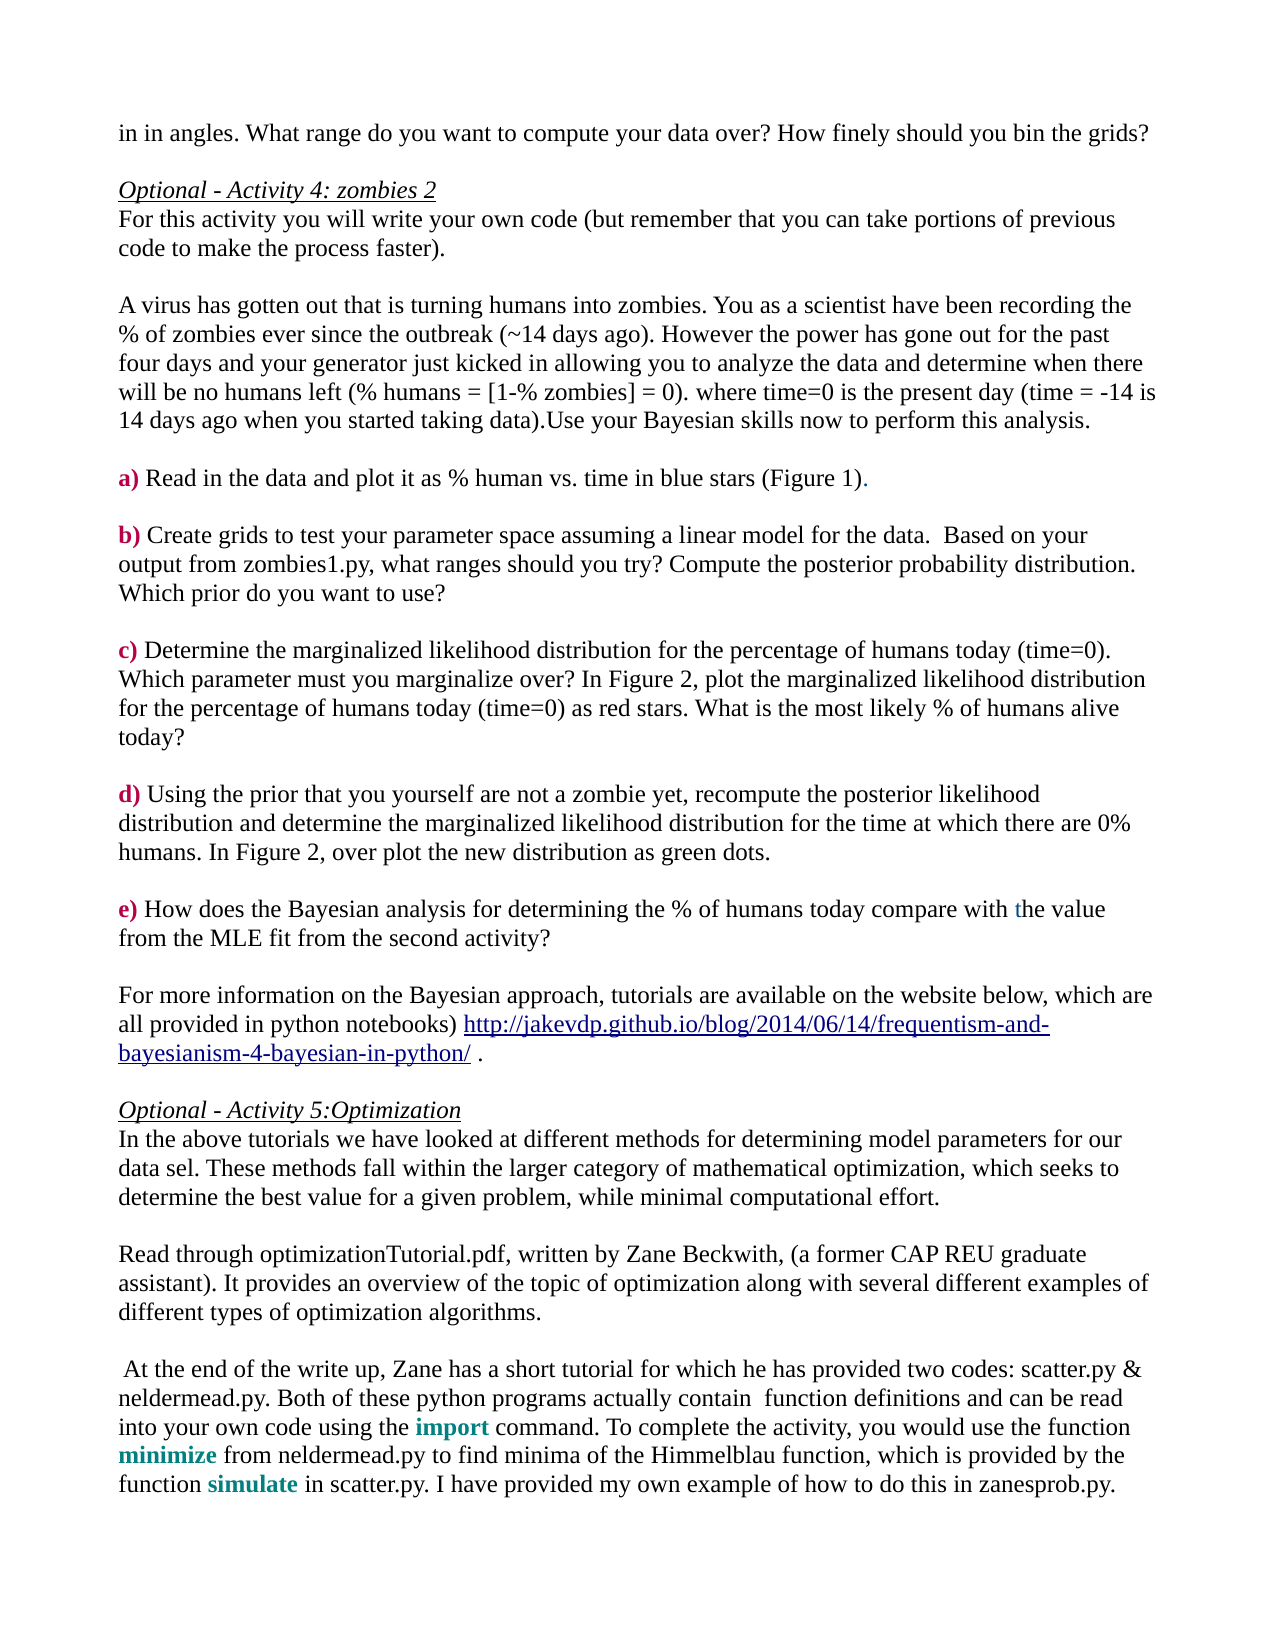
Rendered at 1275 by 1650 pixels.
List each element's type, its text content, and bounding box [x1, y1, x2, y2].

text A virus has gotten out that is turning humans into zombies. You as a scientist have been recording the % of zombies ever since the outbreak (~14 days ago). However the power has gone out for the past four days and your generator just kicked in allowing you to analyze the data and determine when there will be no humans left (% humans = [1-% zombies] = 0). where time=0 is the present day (time = -14 is 14 days ago when you started taking data).Use your Bayesian skills now to perform this analysis. [118, 291, 1157, 434]
text Optional - Activity 4: zombies 2 [118, 176, 1157, 204]
text At the end of the write up, Zane has a short tutorial for which he has provided two codes: scatter.py & neldermead.py. Both of these python programs actually contain function definitions and can be read into your own code using the import command. To complete the activity, you would use the function minimize from neldermead.py to find minima of the Himmelblau function, which is provided by the function simulate in scatter.py. I have provided my own example of how to do this in zanesprob.py. [118, 1354, 1157, 1498]
text For this activity you will write your own code (but remember that you can take portions of previous code to make the process faster). [118, 204, 1157, 262]
text For more information on the Bayesian approach, tutorials are available on the website below, which are all provided in python notebooks) http://jakevdp.github.io/blog/2014/06/14/frequentism-and-bayesianism-4-bayesian-in-python/ . [118, 981, 1157, 1067]
text Read through optimizationTutorial.pdf, written by Zane Beckwith, (a former CAP REU graduate assistant). It provides an overview of the topic of optimization along with several different examples of different types of optimization algorithms. [118, 1239, 1157, 1326]
text a) Read in the data and plot it as % human vs. time in blue stars (Figure 1). [118, 463, 1157, 492]
text b) Create grids to test your parameter space assuming a linear model for the data. Based on your output from zombies1.py, what ranges should you try? Compute the posterior probability distribution. Which prior do you want to use? [118, 521, 1157, 607]
text d) Using the prior that you yourself are not a zombie yet, recompute the posterior likelihood distribution and determine the marginalized likelihood distribution for the time at which there are 0% humans. In Figure 2, over plot the new distribution as green dots. [118, 779, 1157, 866]
text In the above tutorials we have looked at different methods for determining model parameters for our data sel. These methods fall within the larger category of mathematical optimization, which seeks to determine the best value for a given problem, while minimal computational effort. [118, 1124, 1157, 1211]
text c) Determine the marginalized likelihood distribution for the percentage of humans today (time=0). Which parameter must you marginalize over? In Figure 2, plot the marginalized likelihood distribution for the percentage of humans today (time=0) as red stars. What is the most likely % of humans alive today? [118, 636, 1157, 751]
text e) How does the Bayesian analysis for determining the % of humans today compare with the value from the MLE fit from the second activity? [118, 894, 1157, 952]
text in in angles. What range do you want to compute your data over? How finely should you bin the grids? [118, 118, 1157, 147]
text Optional - Activity 5:Optimization [118, 1096, 1157, 1124]
